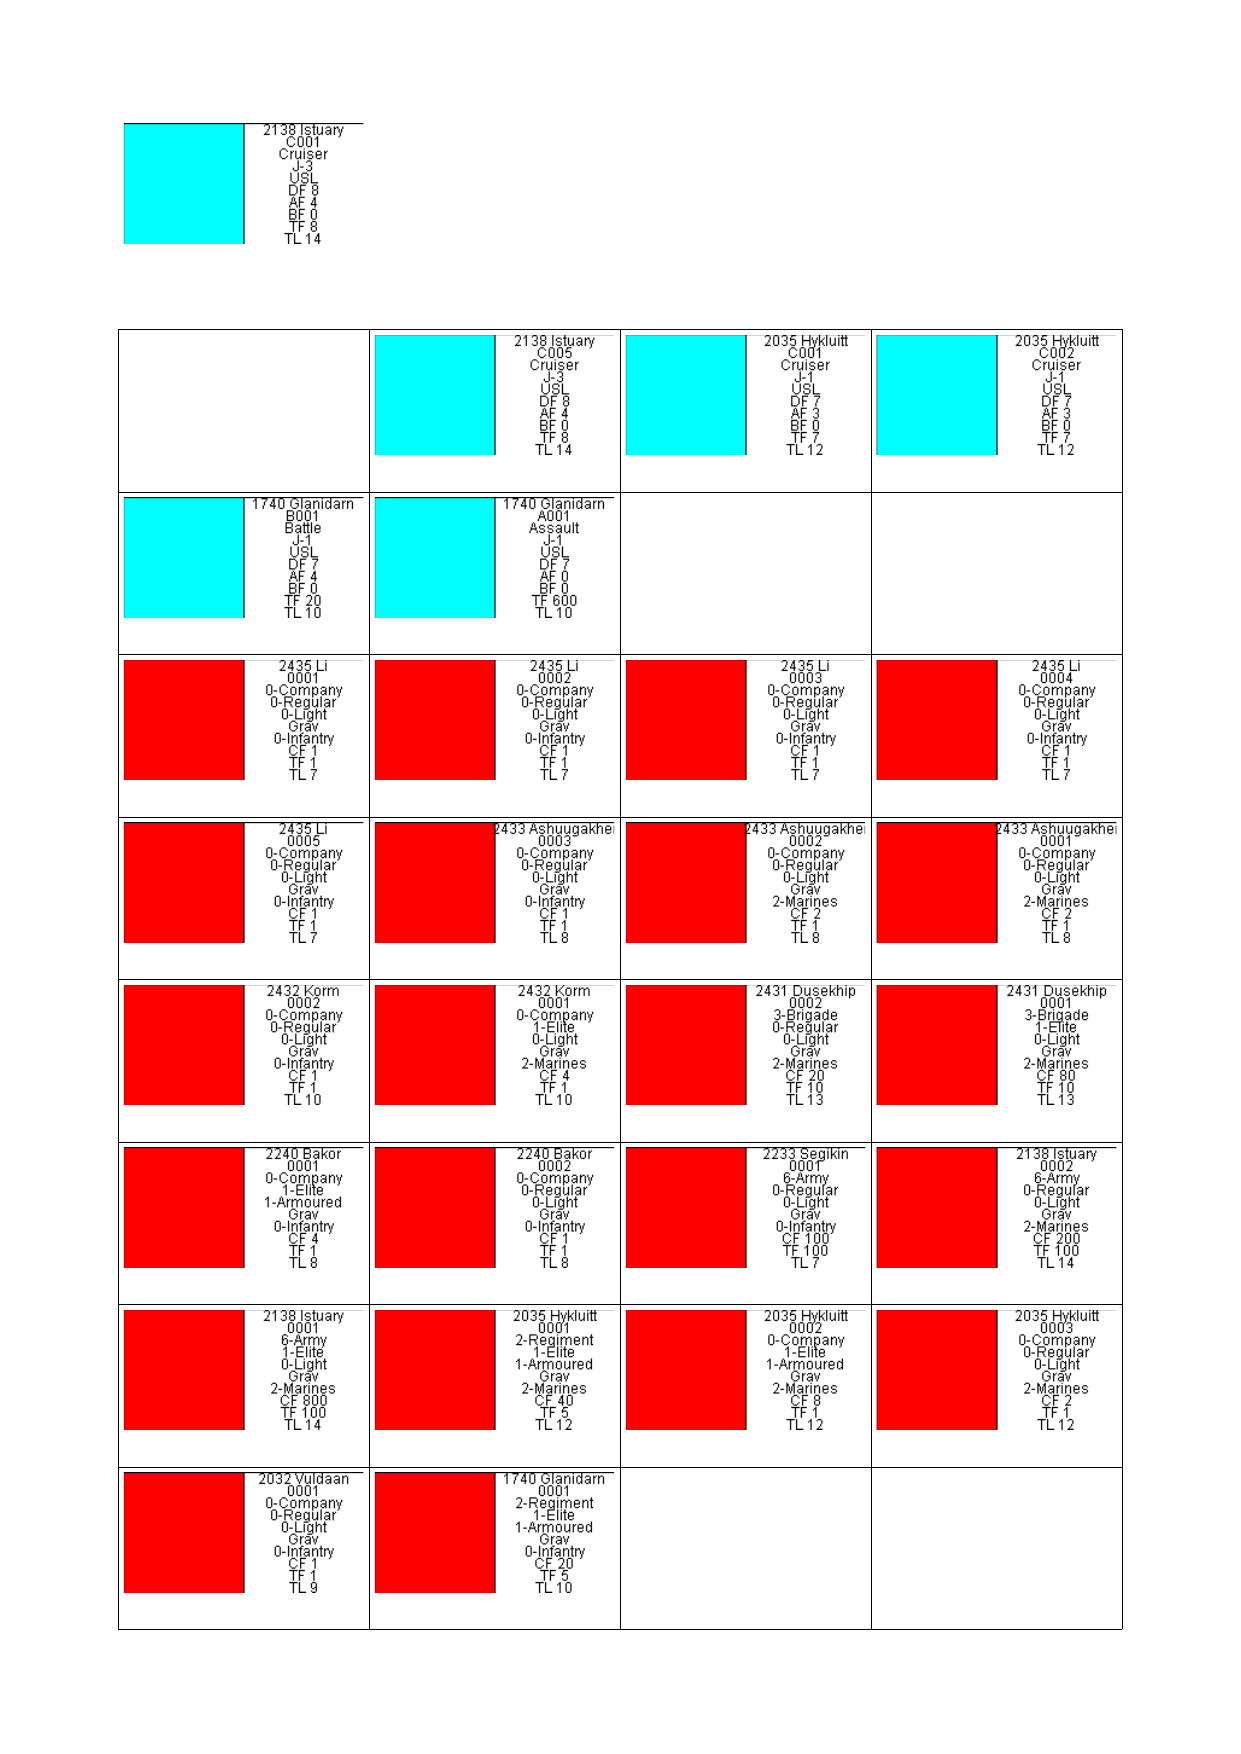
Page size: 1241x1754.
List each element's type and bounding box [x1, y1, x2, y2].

table_cell [119, 823, 369, 979]
table_cell [370, 1143, 620, 1147]
table_cell [370, 498, 620, 654]
table_cell [872, 1468, 1122, 1629]
table_cell [621, 823, 871, 979]
picture [123, 822, 364, 943]
picture [876, 822, 1117, 943]
table_cell [370, 1305, 620, 1467]
picture [876, 1310, 1117, 1430]
table_cell [370, 493, 620, 497]
table_header [119, 655, 369, 817]
picture [625, 1310, 866, 1430]
picture [374, 497, 615, 618]
table_cell [621, 1305, 871, 1467]
table_cell [872, 1143, 1122, 1147]
table_cell [119, 330, 369, 492]
table_cell [119, 1473, 369, 1629]
picture [374, 1310, 615, 1430]
table_cell [872, 493, 1122, 654]
table_cell [872, 1305, 1122, 1467]
picture [625, 1147, 866, 1268]
table_cell [119, 980, 369, 1142]
table_cell [370, 1148, 620, 1304]
table_cell [119, 1305, 369, 1467]
picture [123, 985, 364, 1105]
table_cell [119, 1148, 369, 1304]
table_cell [621, 330, 871, 492]
table_cell [872, 823, 1122, 979]
picture [374, 985, 615, 1105]
table_cell [621, 1148, 871, 1304]
table_cell [370, 980, 620, 1142]
table_cell [621, 493, 871, 654]
table_cell [872, 330, 1122, 492]
picture [123, 1472, 364, 1593]
table_cell [621, 1143, 871, 1147]
table_cell [370, 823, 620, 979]
table_cell [119, 498, 369, 654]
picture [876, 985, 1117, 1105]
table_cell [370, 818, 620, 822]
table_header [621, 655, 871, 817]
table_cell [872, 818, 1122, 822]
picture [374, 335, 615, 455]
table_cell [370, 330, 620, 492]
picture [123, 497, 364, 618]
picture [123, 1147, 364, 1268]
table_header [872, 655, 1122, 817]
table_cell [119, 818, 369, 822]
picture [374, 1147, 615, 1268]
table_cell [370, 1473, 620, 1629]
table_cell [872, 1148, 1122, 1304]
picture [123, 660, 364, 780]
table_cell [872, 980, 1122, 1142]
table_header [370, 655, 620, 817]
table_cell [370, 1468, 620, 1472]
table_cell [621, 1468, 871, 1629]
picture [374, 1472, 615, 1593]
picture [123, 123, 364, 244]
table_cell [621, 818, 871, 822]
picture [876, 335, 1117, 455]
table_cell [119, 493, 369, 497]
picture [374, 660, 615, 780]
picture [625, 985, 866, 1105]
table_cell [119, 1143, 369, 1147]
picture [876, 1147, 1117, 1268]
table_cell [621, 980, 871, 1142]
table_cell [119, 1468, 369, 1472]
picture [123, 1310, 364, 1430]
picture [625, 822, 866, 943]
picture [625, 335, 866, 455]
picture [374, 822, 615, 943]
picture [876, 660, 1117, 780]
picture [625, 660, 866, 780]
